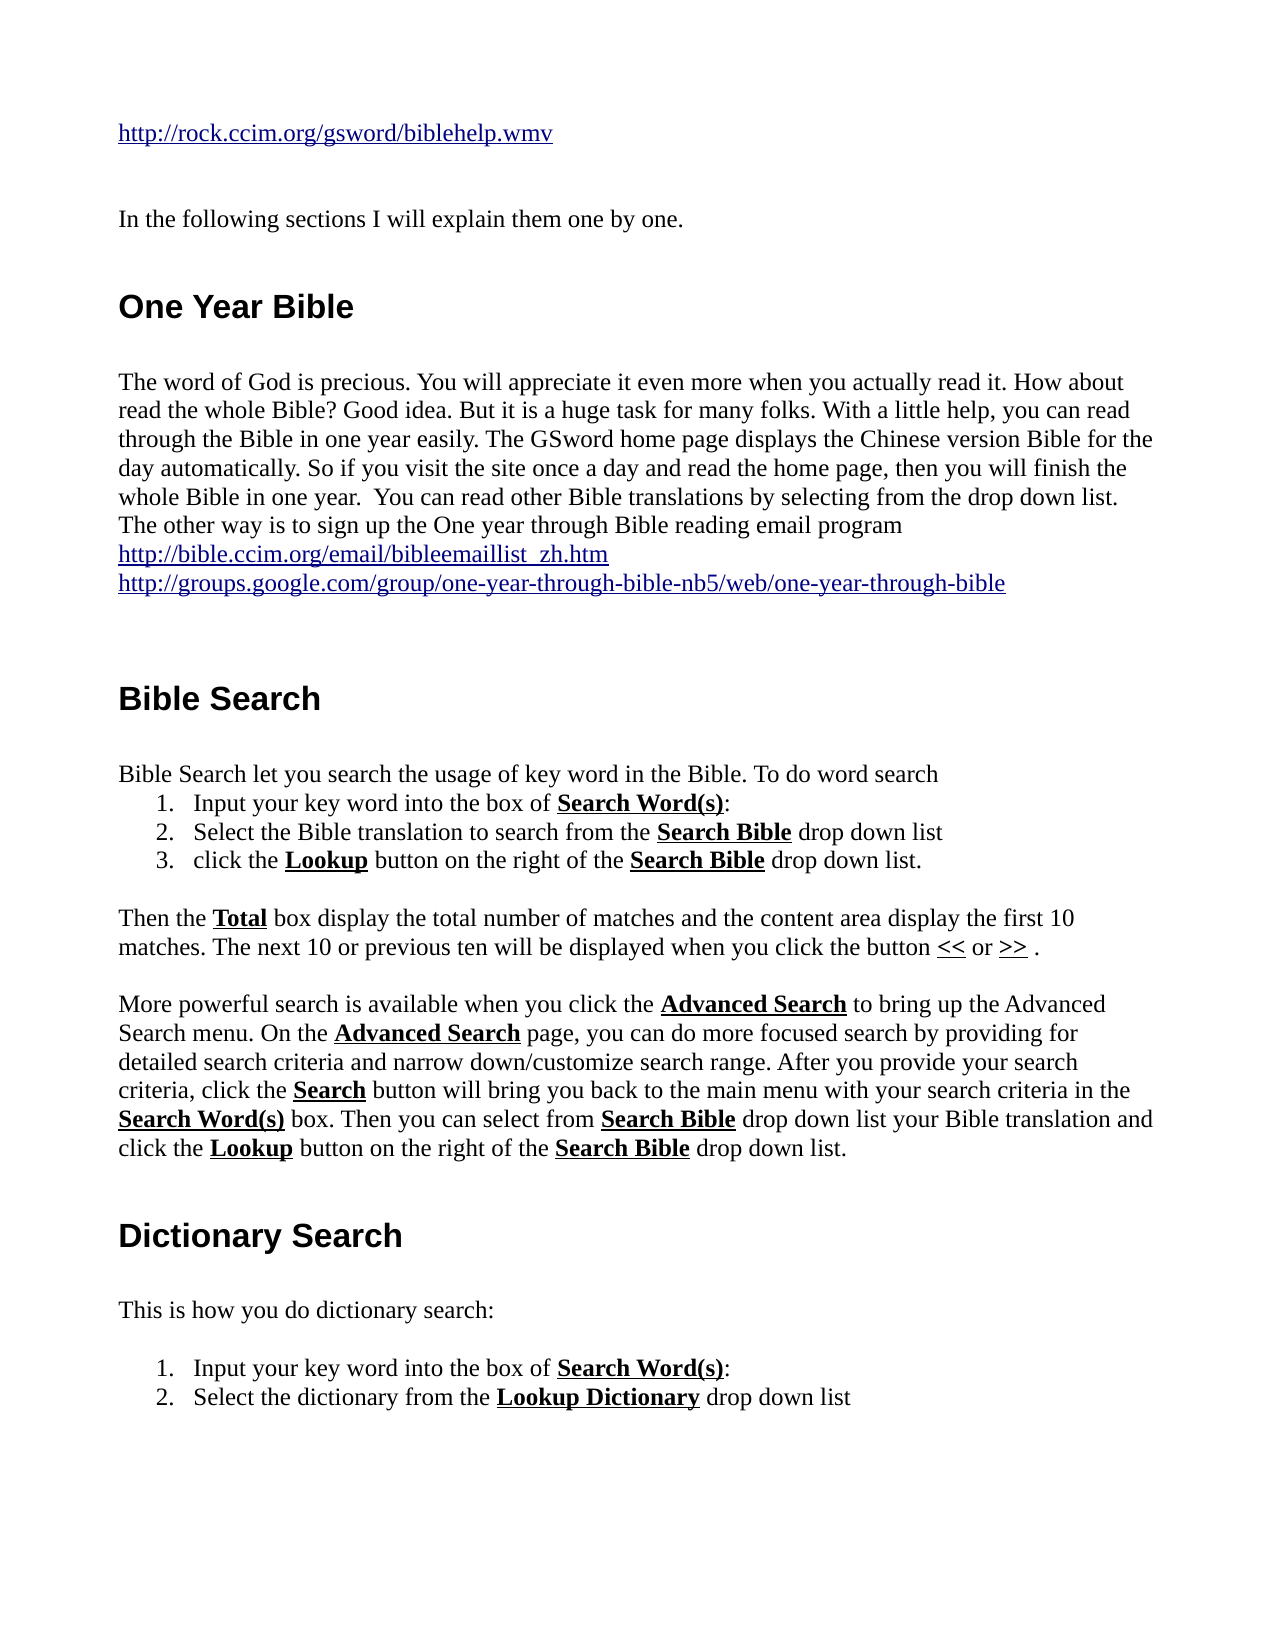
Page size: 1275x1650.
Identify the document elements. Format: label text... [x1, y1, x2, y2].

text http://bible.ccim.org/email/bibleemaillist_zh.htm [118, 539, 1157, 568]
list Select the dictionary from the Lookup Dictionary drop down list [156, 1382, 1157, 1410]
text More powerful search is available when you click the Advanced Search to bring up the Advanced Search menu. On the Advanced Search page, you can do more focused search by providing for detailed search criteria and narrow down/customize search range. After you provide your search criteria, click the Search button will bring you back to the main menu with your search criteria in the Search Word(s) box. Then you can select from Search Bible drop down list your Bible translation and click the Lookup button on the right of the Search Bible drop down list. [118, 989, 1157, 1162]
text Bible Search let you search the usage of key word in the Bible. To do word search [118, 759, 1157, 788]
subtitle Dictionary Search [118, 1215, 1157, 1254]
text http://groups.google.com/group/one-year-through-bible-nb5/web/one-year-through-bible [118, 568, 1157, 597]
text http://rock.ccim.org/gsword/biblehelp.wmv [118, 118, 1157, 147]
text The word of God is precious. You will appreciate it even more when you actually read it. How about read the whole Bible? Good idea. But it is a huge task for many folks. With a little help, you can read through the Bible in one year easily. The GSword home page displays the Chinese version Bible for the day automatically. So if you visit the site once a day and read the home page, then you will finish the whole Bible in one year. You can read other Bible translations by selecting from the drop down list. [118, 367, 1157, 511]
text In the following sections I will explain them one by one. [118, 204, 1157, 233]
list Input your key word into the box of Search Word(s): [156, 788, 1157, 817]
subtitle One Year Bible [118, 287, 1157, 326]
list click the Lookup button on the right of the Search Bible drop down list. [156, 845, 1157, 874]
text The other way is to sign up the One year through Bible reading email program [118, 511, 1157, 539]
text Then the Total box display the total number of matches and the content area display the first 10 matches. The next 10 or previous ten will be displayed when you click the button << or >> . [118, 903, 1157, 960]
subtitle Bible Search [118, 679, 1157, 718]
list Input your key word into the box of Search Word(s): [156, 1353, 1157, 1382]
list Select the Bible translation to search from the Search Bible drop down list [156, 817, 1157, 845]
text This is how you do dictionary search: [118, 1295, 1157, 1324]
